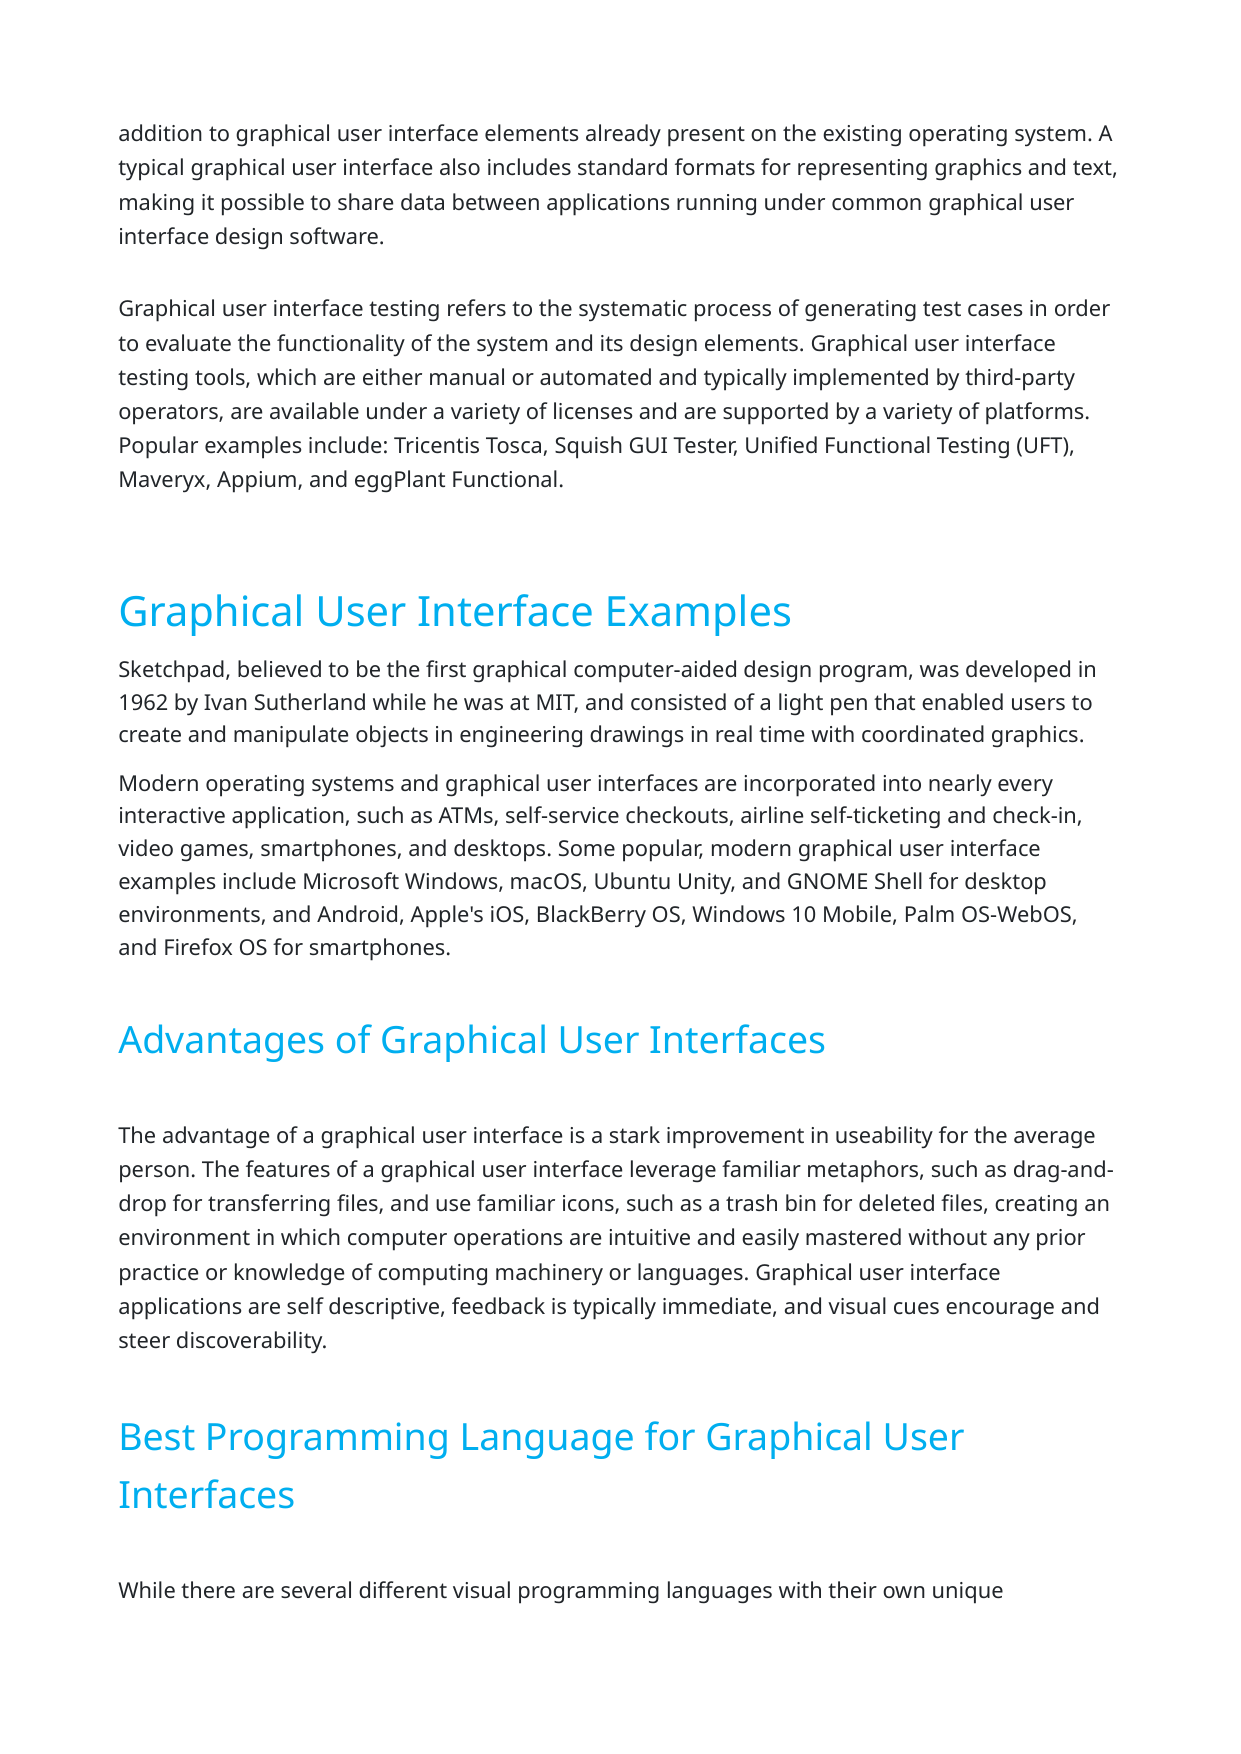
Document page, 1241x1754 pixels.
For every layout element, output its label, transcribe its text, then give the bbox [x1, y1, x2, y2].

text Advantages of Graphical User Interfaces [118, 977, 1122, 1064]
text The advantage of a graphical user interface is a stark improvement in useability for the average person. The features of a graphical user interface leverage familiar metaphors, such as drag-and-drop for transferring files, and use familiar icons, such as a trash bin for deleted files, creating an environment in which computer operations are intuitive and easily mastered without any prior practice or knowledge of computing machinery or languages. Graphical user interface applications are self descriptive, feedback is typically immediate, and visual cues encourage and steer discoverability. [118, 1087, 1122, 1355]
text addition to graphical user interface elements already present on the existing operating system. A typical graphical user interface also includes standard formats for representing graphics and text, making it possible to share data between applications running under common graphical user interface design software. Graphical user interface testing refers to the systematic process of generating test cases in order to evaluate the functionality of the system and its design elements. Graphical user interface testing tools, which are either manual or automated and typically implemented by third-party operators, are available under a variety of licenses and are supported by a variety of platforms. Popular examples include: Tricentis Tosca, Squish GUI Tester, Unified Functional Testing (UFT), Maveryx, Appium, and eggPlant Functional. [118, 118, 1122, 494]
text While there are several different visual programming languages with their own unique [118, 1542, 1122, 1605]
text Best Programming Language for Graphical User Interfaces [118, 1374, 1122, 1520]
text Sketchpad, believed to be the first graphical computer-aided design program, was developed in 1962 by Ivan Sutherland while he was at MIT, and consisted of a light pen that enabled users to create and manipulate objects in engineering drawings in real time with coordinated graphics. [118, 651, 1122, 749]
subtitle Graphical User Interface Examples [118, 581, 1122, 638]
text Modern operating systems and graphical user interfaces are incorporated into nearly every interactive application, such as ATMs, self-service checkouts, airline self-ticketing and check-in, video games, smartphones, and desktops. Some popular, modern graphical user interface examples include Microsoft Windows, macOS, Ubuntu Unity, and GNOME Shell for desktop environments, and Android, Apple's iOS, BlackBerry OS, Windows 10 Mobile, Palm OS-WebOS, and Firefox OS for smartphones. [118, 765, 1122, 962]
